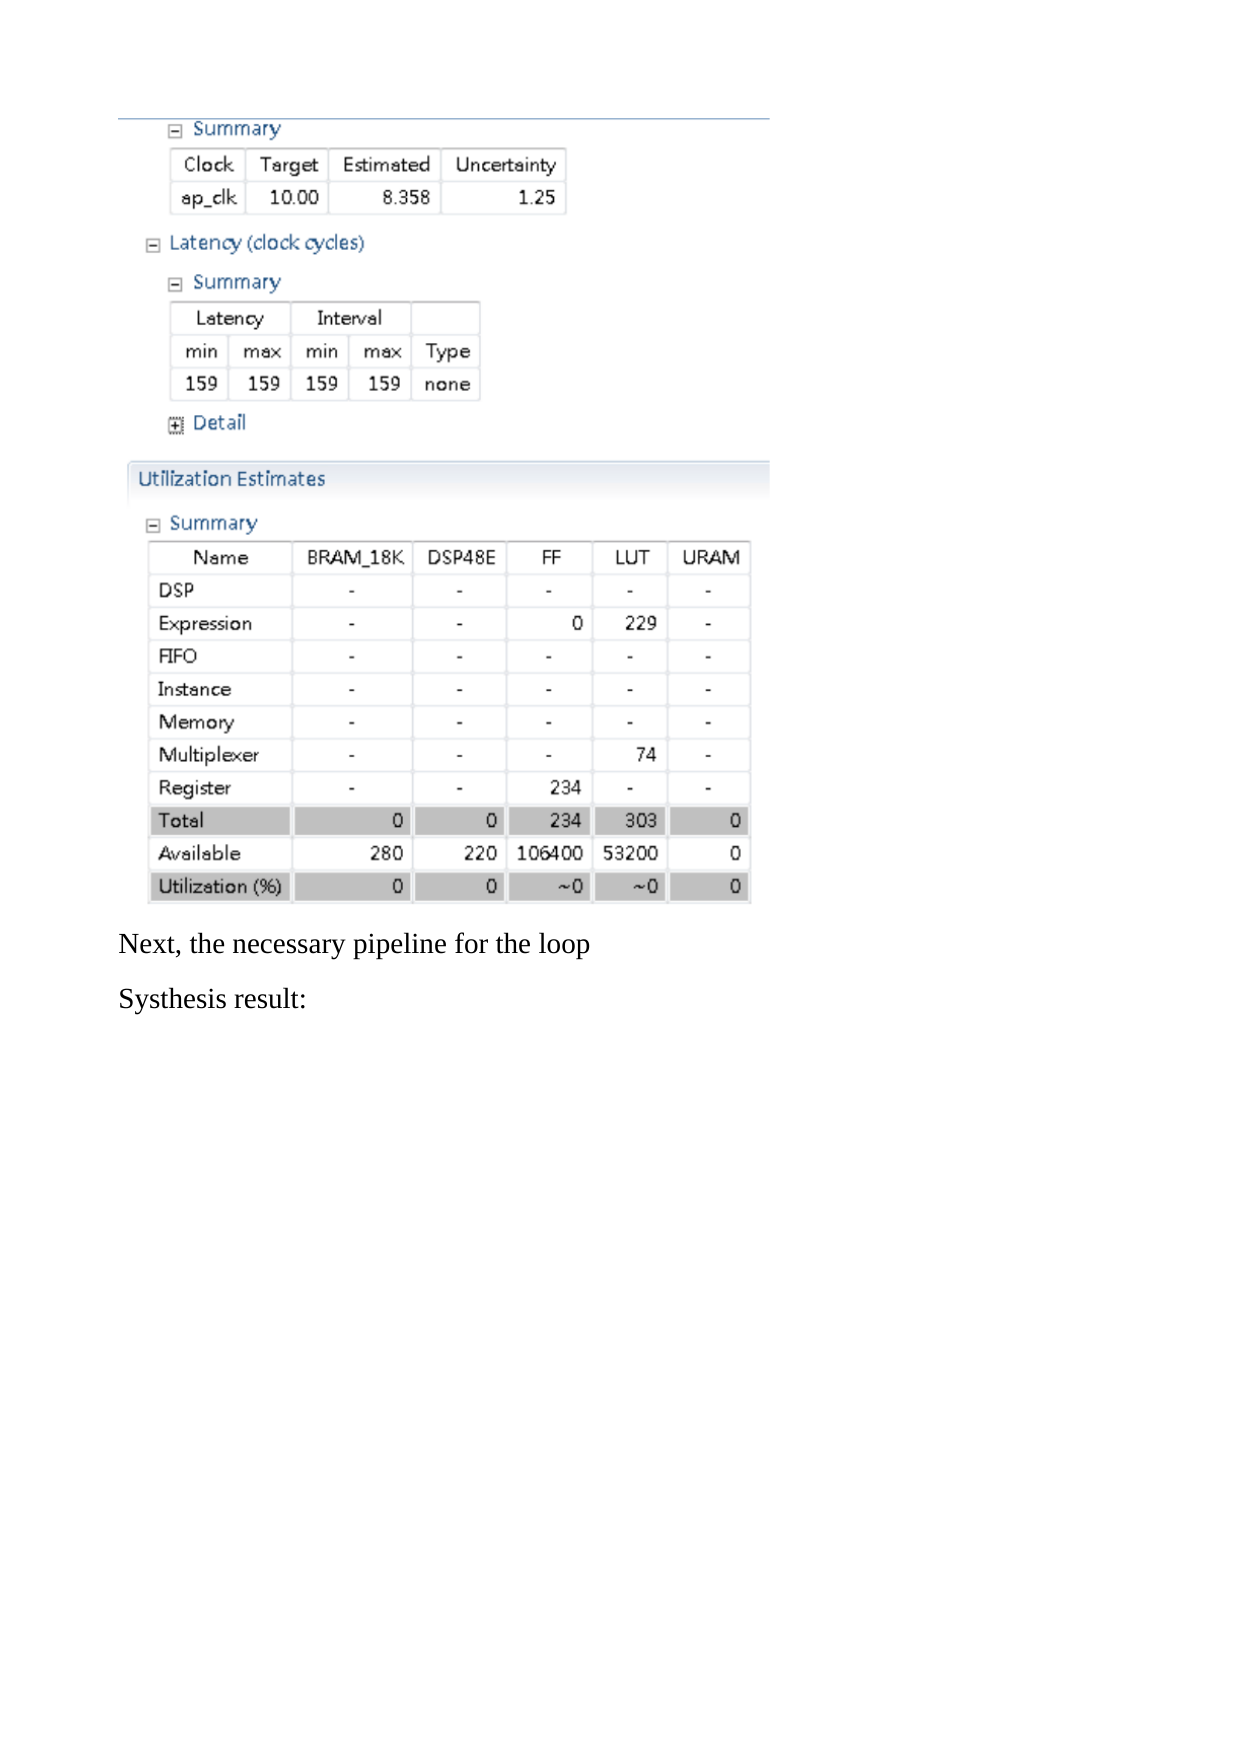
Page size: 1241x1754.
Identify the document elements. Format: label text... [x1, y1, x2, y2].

text Systhesis result: [118, 981, 1122, 1014]
text Next, the necessary pipeline for the loop [118, 926, 1122, 960]
